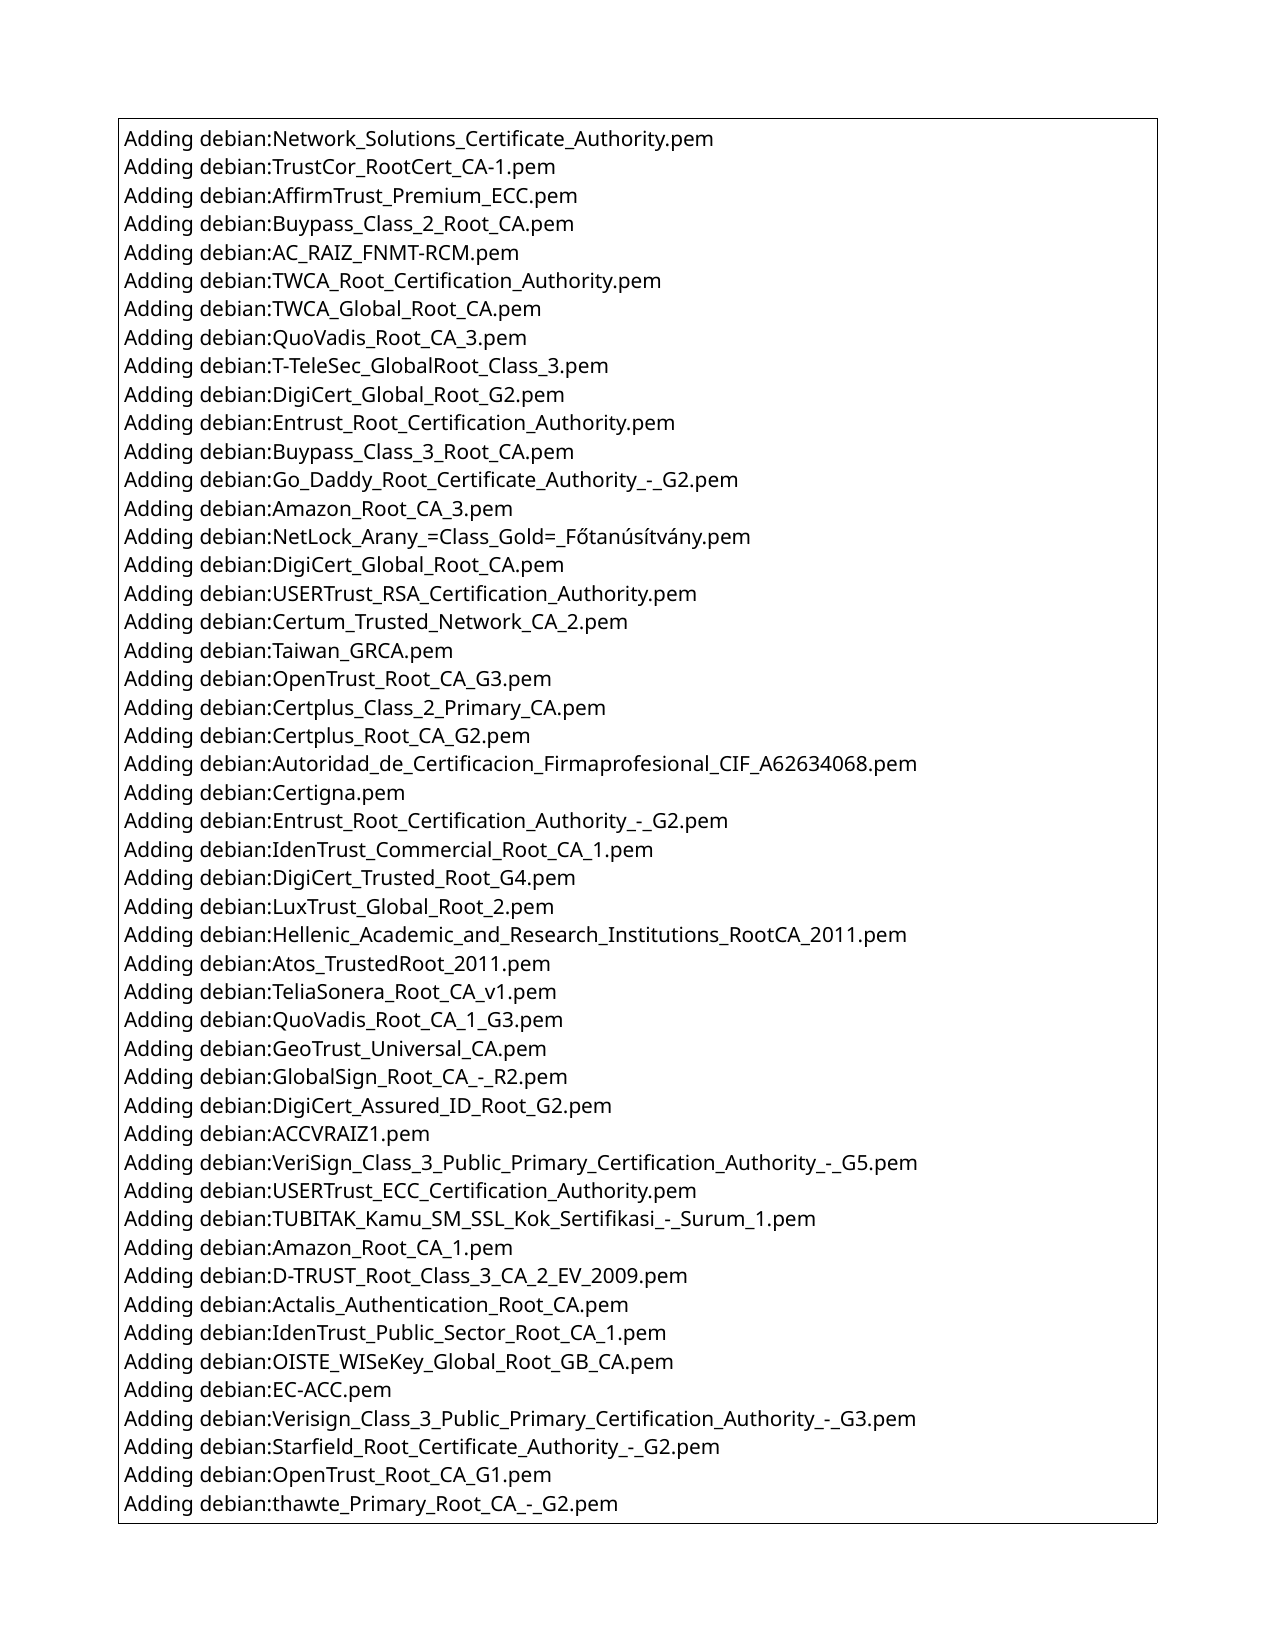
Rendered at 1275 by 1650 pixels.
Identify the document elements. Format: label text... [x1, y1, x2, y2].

table_header Adding debian:Network_Solutions_Certificate_Authority.pem Adding debian:TrustCor_RootCert_CA-1.pem Adding debian:AffirmTrust_Premium_ECC.pem Adding debian:Buypass_Class_2_Root_CA.pem Adding debian:AC_RAIZ_FNMT-RCM.pem Adding debian:TWCA_Root_Certification_Authority.pem Adding debian:TWCA_Global_Root_CA.pem Adding debian:QuoVadis_Root_CA_3.pem Adding debian:T-TeleSec_GlobalRoot_Class_3.pem Adding debian:DigiCert_Global_Root_G2.pem Adding debian:Entrust_Root_Certification_Authority.pem Adding debian:Buypass_Class_3_Root_CA.pem Adding debian:Go_Daddy_Root_Certificate_Authority_-_G2.pem Adding debian:Amazon_Root_CA_3.pem Adding debian:NetLock_Arany_=Class_Gold=_Főtanúsítvány.pem Adding debian:DigiCert_Global_Root_CA.pem Adding debian:USERTrust_RSA_Certification_Authority.pem Adding debian:Certum_Trusted_Network_CA_2.pem Adding debian:Taiwan_GRCA.pem Adding debian:OpenTrust_Root_CA_G3.pem Adding debian:Certplus_Class_2_Primary_CA.pem Adding debian:Certplus_Root_CA_G2.pem Adding debian:Autoridad_de_Certificacion_Firmaprofesional_CIF_A62634068.pem Adding debian:Certigna.pem Adding debian:Entrust_Root_Certification_Authority_-_G2.pem Adding debian:IdenTrust_Commercial_Root_CA_1.pem Adding debian:DigiCert_Trusted_Root_G4.pem Adding debian:LuxTrust_Global_Root_2.pem Adding debian:Hellenic_Academic_and_Research_Institutions_RootCA_2011.pem Adding debian:Atos_TrustedRoot_2011.pem Adding debian:TeliaSonera_Root_CA_v1.pem Adding debian:QuoVadis_Root_CA_1_G3.pem Adding debian:GeoTrust_Universal_CA.pem Adding debian:GlobalSign_Root_CA_-_R2.pem Adding debian:DigiCert_Assured_ID_Root_G2.pem Adding debian:ACCVRAIZ1.pem Adding debian:VeriSign_Class_3_Public_Primary_Certification_Authority_-_G5.pem Adding debian:USERTrust_ECC_Certification_Authority.pem Adding debian:TUBITAK_Kamu_SM_SSL_Kok_Sertifikasi_-_Surum_1.pem Adding debian:Amazon_Root_CA_1.pem Adding debian:D-TRUST_Root_Class_3_CA_2_EV_2009.pem Adding debian:Actalis_Authentication_Root_CA.pem Adding debian:IdenTrust_Public_Sector_Root_CA_1.pem Adding debian:OISTE_WISeKey_Global_Root_GB_CA.pem Adding debian:EC-ACC.pem Adding debian:Verisign_Class_3_Public_Primary_Certification_Authority_-_G3.pem Adding debian:Starfield_Root_Certificate_Authority_-_G2.pem Adding debian:OpenTrust_Root_CA_G1.pem Adding debian:thawte_Primary_Root_CA_-_G2.pem [119, 119, 1157, 1523]
